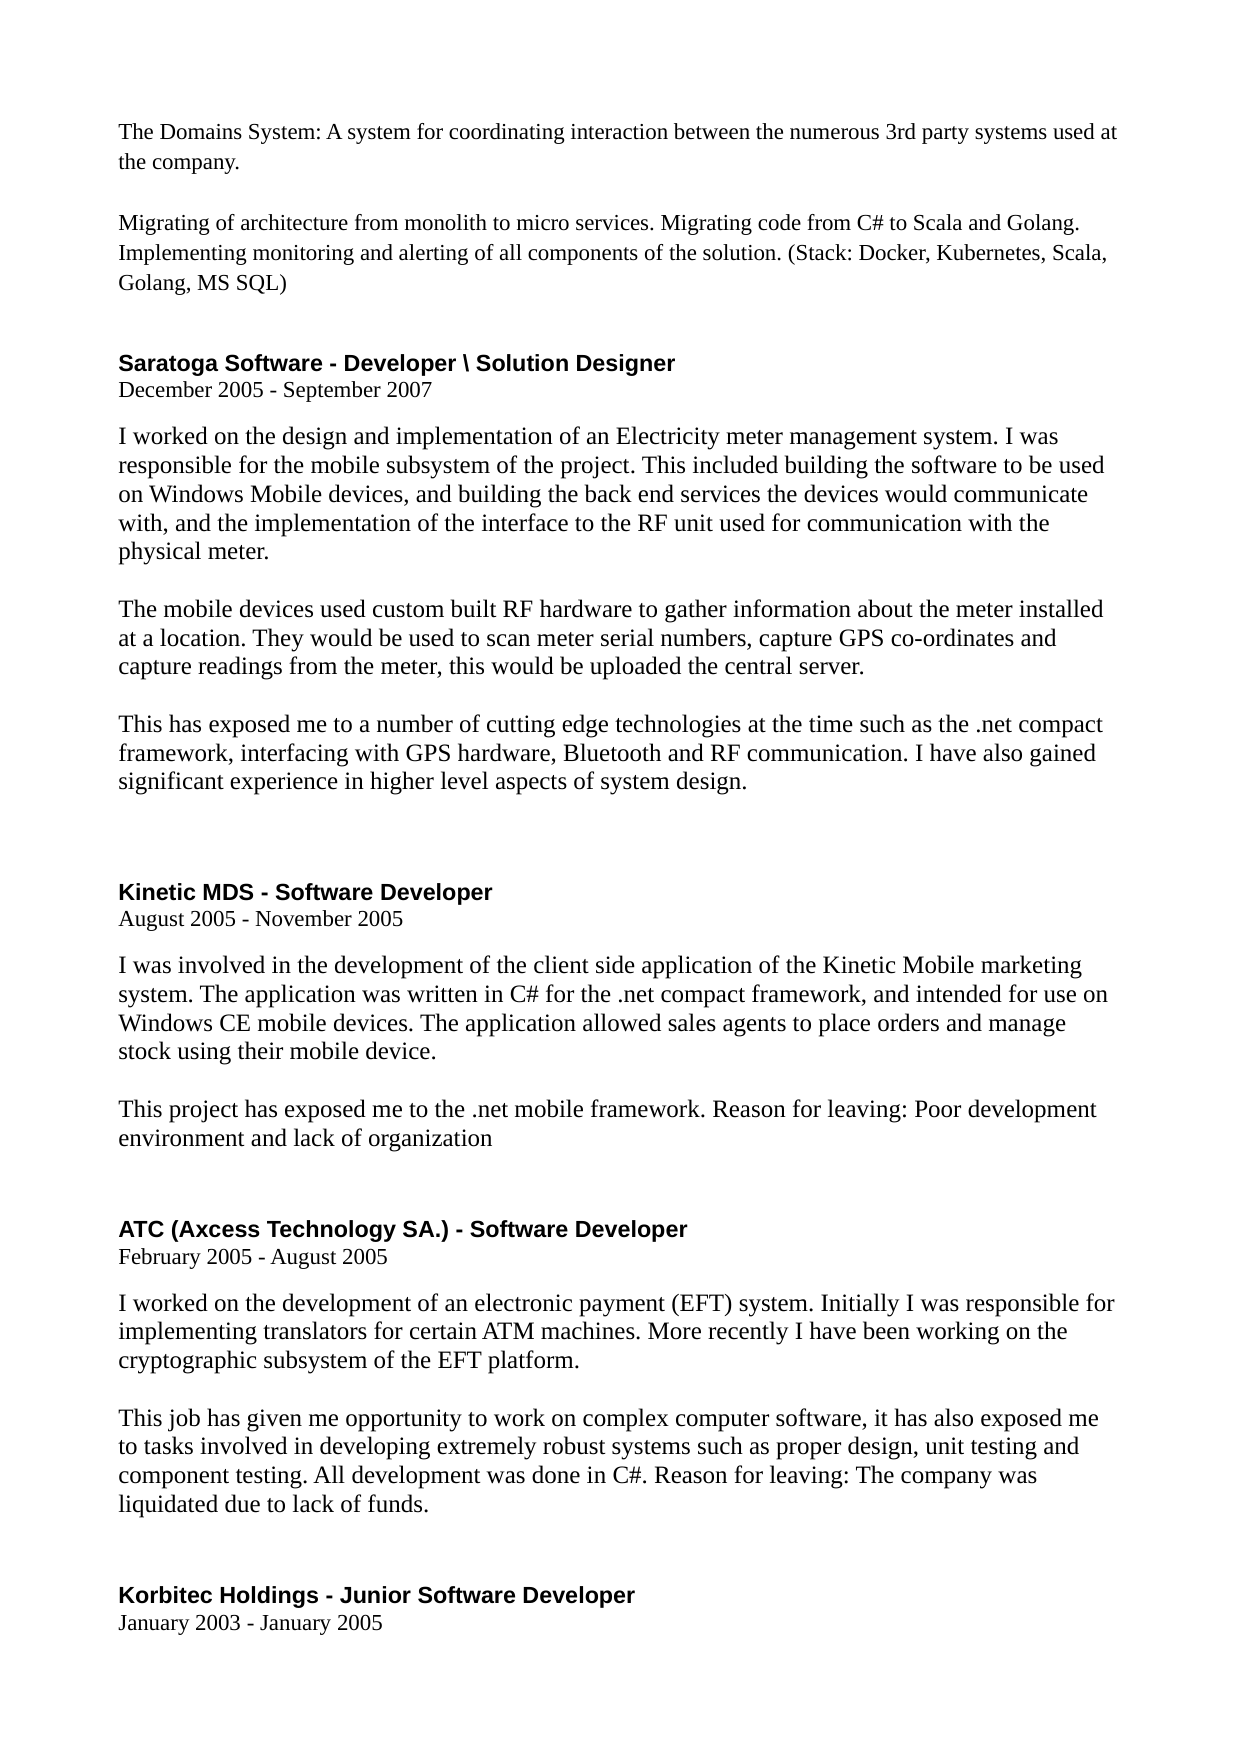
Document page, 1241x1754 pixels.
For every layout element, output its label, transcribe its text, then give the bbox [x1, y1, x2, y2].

subtitle Korbitec Holdings - Junior Software Developer [118, 1582, 1122, 1608]
text August 2005 - November 2005 [118, 905, 1122, 932]
text I worked on the design and implementation of an Electricity meter management system. I was responsible for the mobile subsystem of the project. This included building the software to be used on Windows Mobile devices, and building the back end services the devices would communicate with, and the implementation of the interface to the RF unit used for communication with the physical meter. The mobile devices used custom built RF hardware to gather information about the meter installed at a location. They would be used to scan meter serial numbers, capture GPS co-ordinates and capture readings from the meter, this would be uploaded the central server. This has exposed me to a number of cutting edge technologies at the time such as the .net compact framework, interfacing with GPS hardware, Bluetooth and RF communication. I have also gained significant experience in higher level aspects of system design. [118, 421, 1122, 795]
subtitle Saratoga Software - Developer \ Solution Designer [118, 349, 1122, 376]
text The Domains System: A system for coordinating interaction between the numerous 3rd party systems used at the company. Migrating of architecture from monolith to micro services. Migrating code from C# to Scala and Golang. Implementing monitoring and alerting of all components of the solution. (Stack: Docker, Kubernetes, Scala, Golang, MS SQL) [118, 118, 1122, 296]
text I worked on the development of an electronic payment (EFT) system. Initially I was responsible for implementing translators for certain ATM machines. More recently I have been working on the cryptographic subsystem of the EFT platform. This job has given me opportunity to work on complex computer software, it has also exposed me to tasks involved in developing extremely robust systems such as proper design, unit testing and component testing. All development was done in C#. Reason for leaving: The company was liquidated due to lack of funds. [118, 1288, 1122, 1518]
text February 2005 - August 2005 [118, 1243, 1122, 1269]
text I was involved in the development of the client side application of the Kinetic Mobile marketing system. The application was written in C# for the .net compact framework, and intended for use on Windows CE mobile devices. The application allowed sales agents to place orders and manage stock using their mobile device. This project has exposed me to the .net mobile framework. Reason for leaving: Poor development environment and lack of organization [118, 950, 1122, 1151]
subtitle ATC (Axcess Technology SA.) - Software Developer [118, 1215, 1122, 1242]
text January 2003 - January 2005 [118, 1609, 1122, 1635]
subtitle Kinetic MDS - Software Developer [118, 878, 1122, 905]
text December 2005 - September 2007 [118, 377, 1122, 403]
